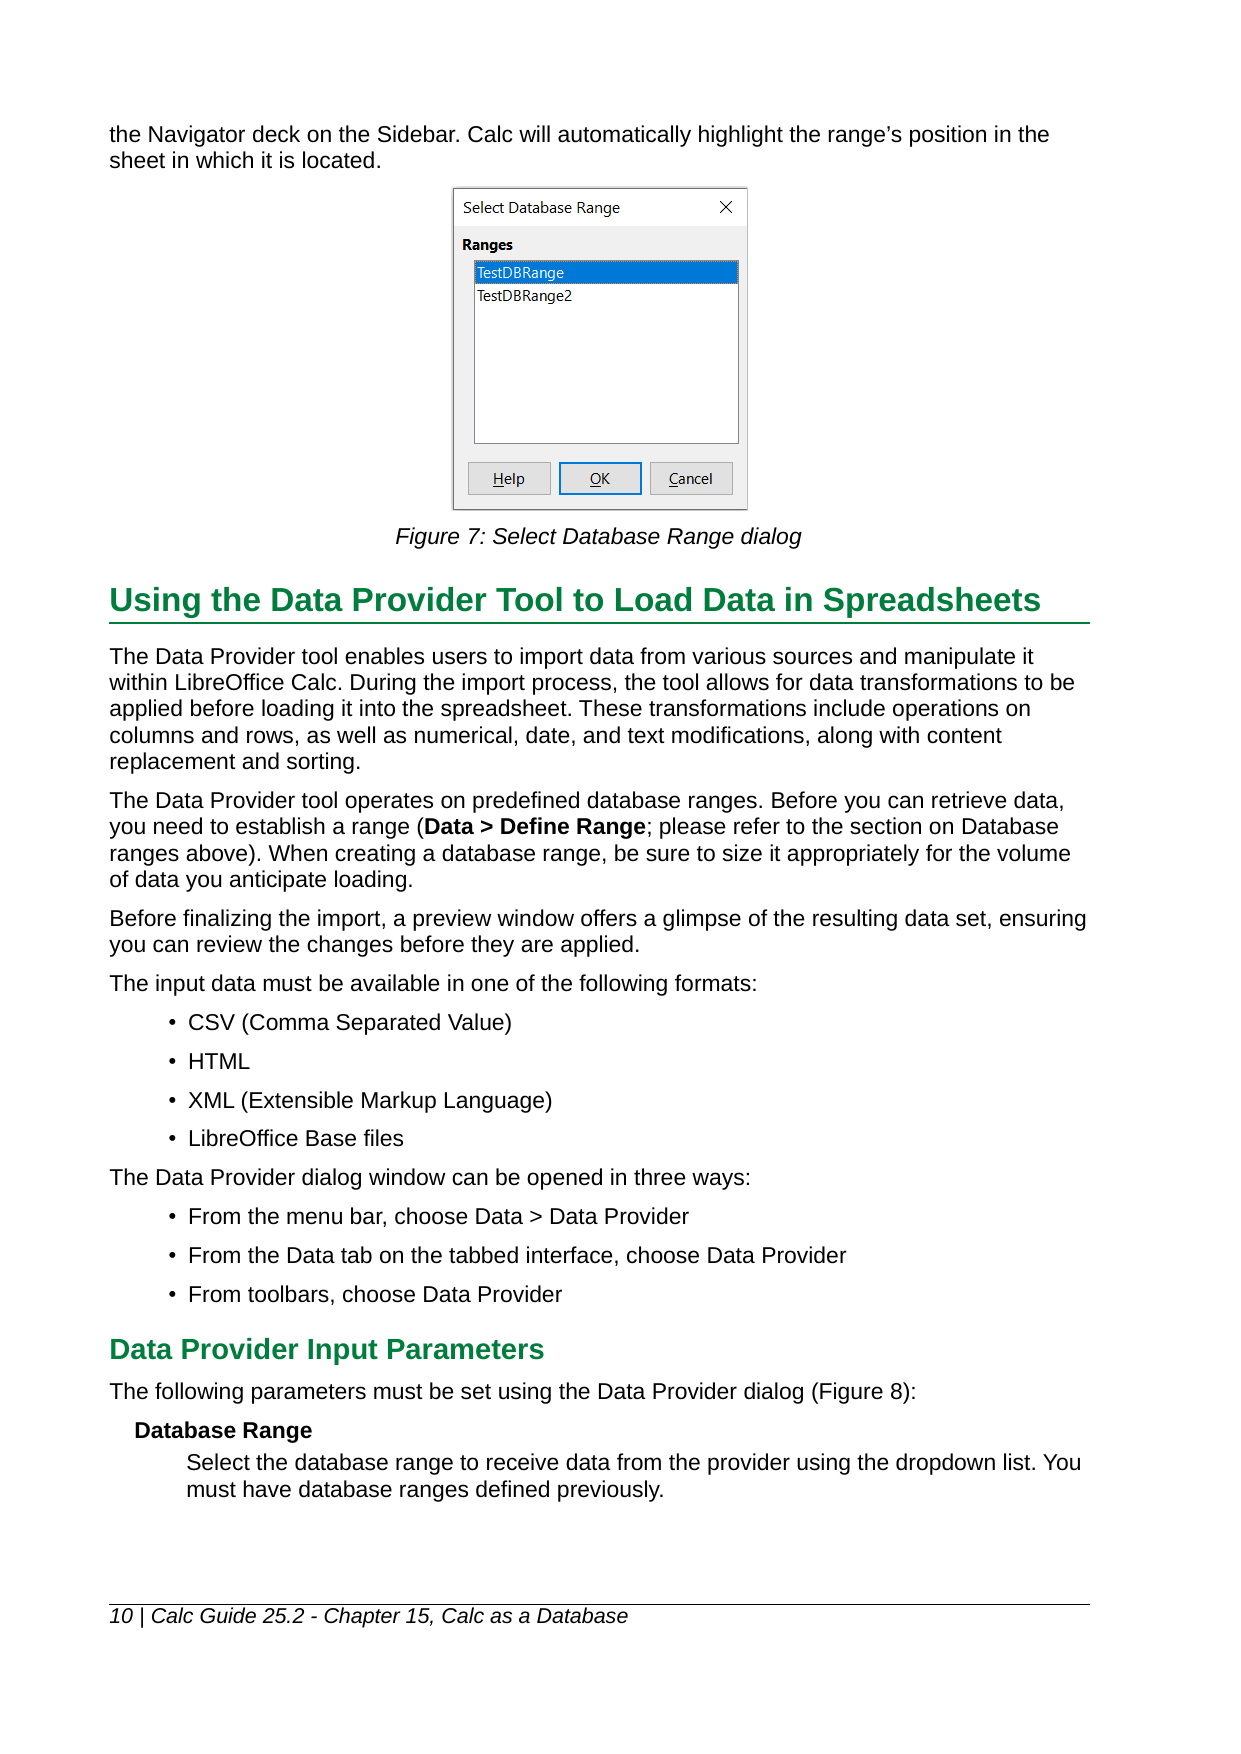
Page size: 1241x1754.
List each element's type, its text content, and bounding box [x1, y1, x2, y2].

list Before finalizing the import, a preview window offers a glimpse of the resulting data set, ensuring you can review the changes before they are applied. [109, 905, 1090, 957]
list HTML [168, 1048, 1090, 1074]
list XML (Extensible Markup Language) [168, 1087, 1090, 1113]
subtitle Using the Data Provider Tool to Load Data in Spreadsheets [109, 580, 1090, 622]
list The input data must be available in one of the following formats: [109, 970, 1090, 996]
text the Navigator deck on the Sidebar. Calc will automatically highlight the range’s position in the sheet in which it is located. [109, 121, 1090, 174]
list From toolbars, choose Data Provider [168, 1281, 1090, 1307]
picture [451, 186, 748, 511]
text The following parameters must be set using the Data Provider dialog (Figure 8): [109, 1378, 1090, 1404]
text Database Range [134, 1417, 1090, 1443]
subtitle Data Provider Input Parameters [109, 1332, 1090, 1366]
list The Data Provider dialog window can be opened in three ways: [109, 1164, 1090, 1191]
list The Data Provider tool operates on predefined database ranges. Before you can retrieve data, you need to establish a range (Data > Define Range; please refer to the section on Database ranges above). When creating a database range, be sure to size it appropriately for the volume of data you anticipate loading. [109, 787, 1090, 892]
text Select the database range to receive data from the provider using the dropdown list. You must have database ranges defined previously. [186, 1449, 1090, 1502]
list From the menu bar, choose Data > Data Provider [168, 1203, 1090, 1229]
list LibreOffice Base files [168, 1125, 1090, 1152]
list From the Data tab on the tabbed interface, choose Data Provider [168, 1242, 1090, 1268]
text Figure 7: Select Database Range dialog [395, 523, 804, 549]
list CSV (Comma Separated Value) [168, 1009, 1090, 1035]
list The Data Provider tool enables users to import data from various sources and manipulate it within LibreOffice Calc. During the import process, the tool allows for data transformations to be applied before loading it into the spreadsheet. These transformations include operations on columns and rows, as well as numerical, date, and text modifications, along with content replacement and sorting. [109, 643, 1090, 774]
